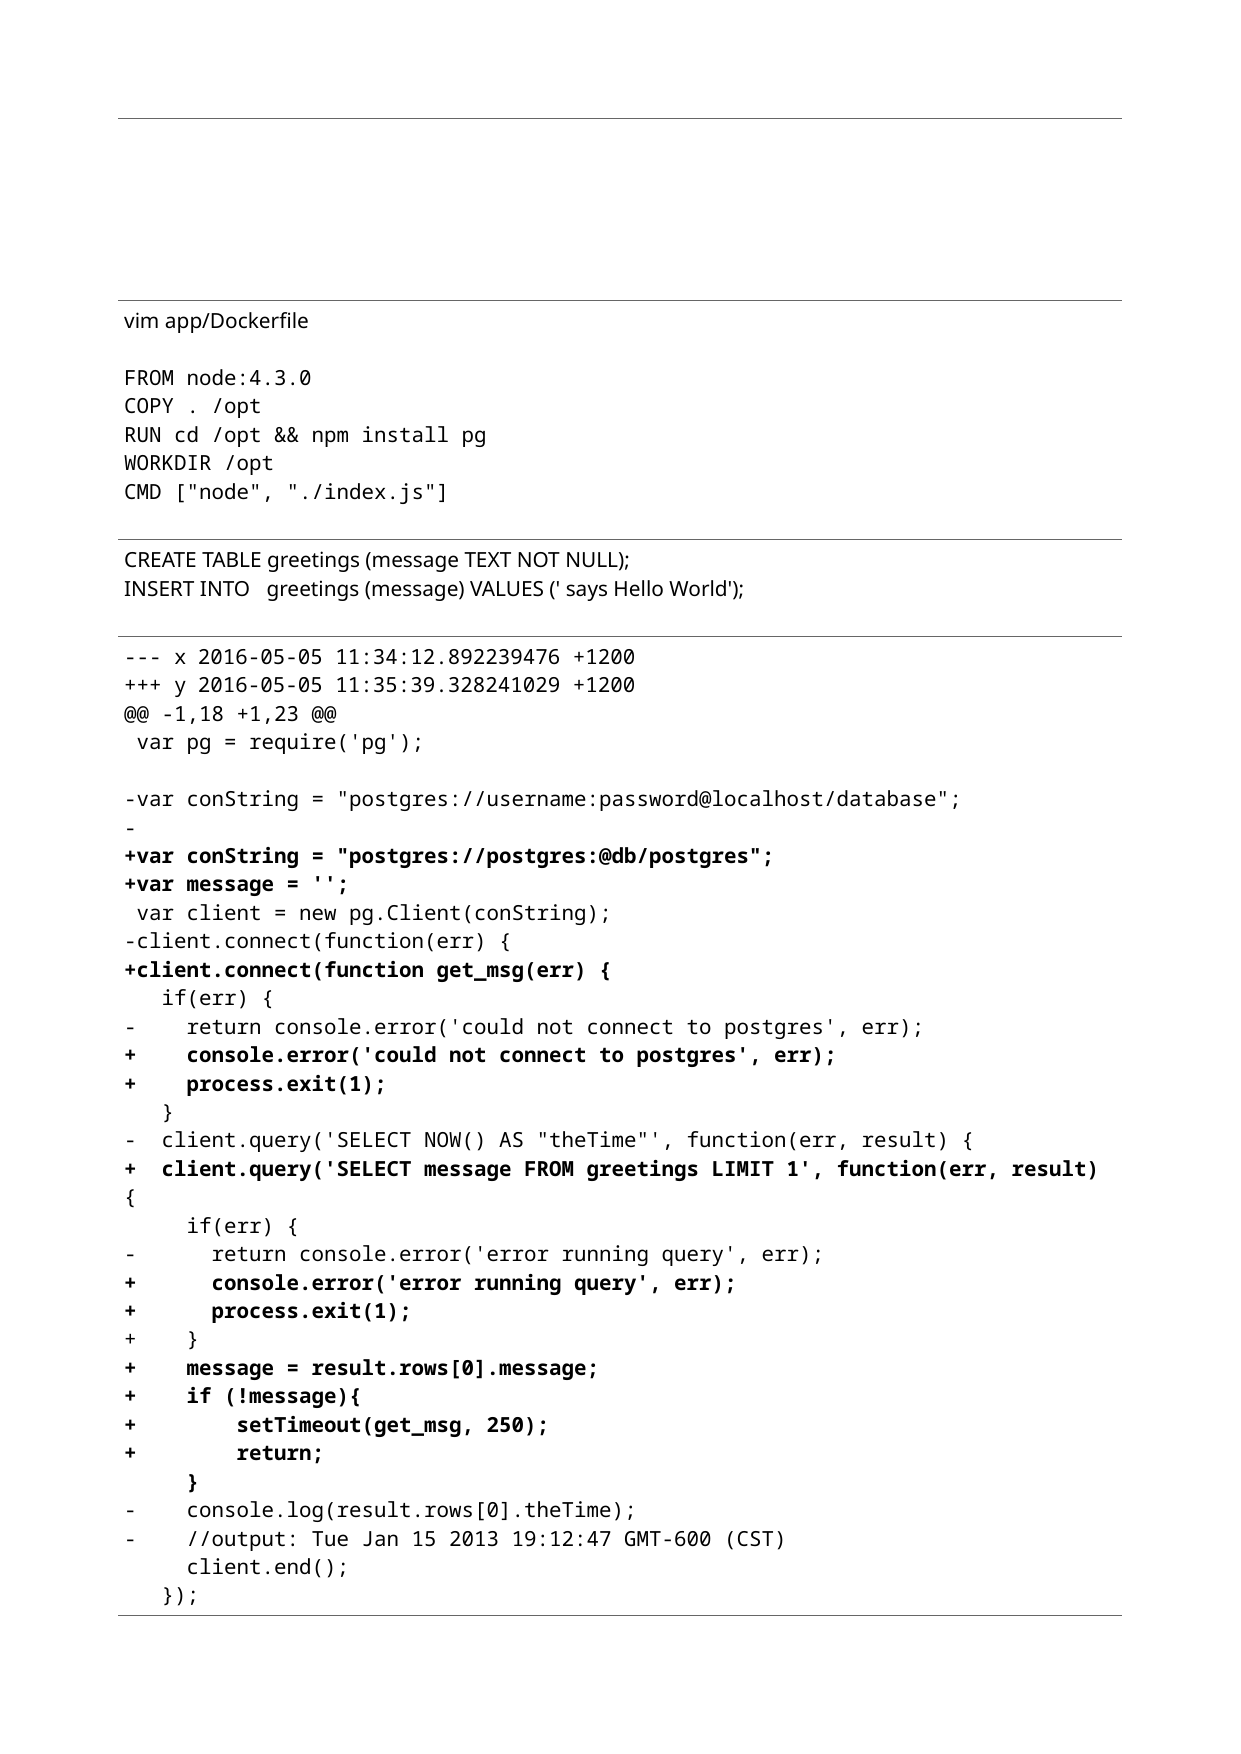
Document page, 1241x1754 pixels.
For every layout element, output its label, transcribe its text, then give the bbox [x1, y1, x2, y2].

table_cell vim app/Dockerfile FROM node:4.3.0 COPY . /opt RUN cd /opt && npm install pg WORKDIR /opt CMD ["node", "./index.js"] [118, 301, 1122, 539]
table_cell --- x 2016-05-05 11:34:12.892239476 +1200 +++ y 2016-05-05 11:35:39.328241029 +1200 @@ -1,18 +1,23 @@ var pg = require('pg'); -var conString = "postgres://username:password@localhost/database"; - +var conString = "postgres://postgres:@db/postgres"; +var message = ''; var client = new pg.Client(conString); -client.connect(function(err) { +client.connect(function get_msg(err) { if(err) { - return console.error('could not connect to postgres', err); + console.error('could not connect to postgres', err); + process.exit(1); } - client.query('SELECT NOW() AS "theTime"', function(err, result) { + client.query('SELECT message FROM greetings LIMIT 1', function(err, result) { if(err) { - return console.error('error running query', err); + console.error('error running query', err); + process.exit(1); + } + message = result.rows[0].message; + if (!message){ + setTimeout(get_msg, 250); + return; } - console.log(result.rows[0].theTime); - //output: Tue Jan 15 2013 19:12:47 GMT-600 (CST) client.end(); }); [118, 637, 1122, 1615]
table_cell [118, 119, 1122, 300]
table_cell CREATE TABLE greetings (message TEXT NOT NULL); INSERT INTO greetings (message) VALUES (' says Hello World'); [118, 540, 1122, 636]
